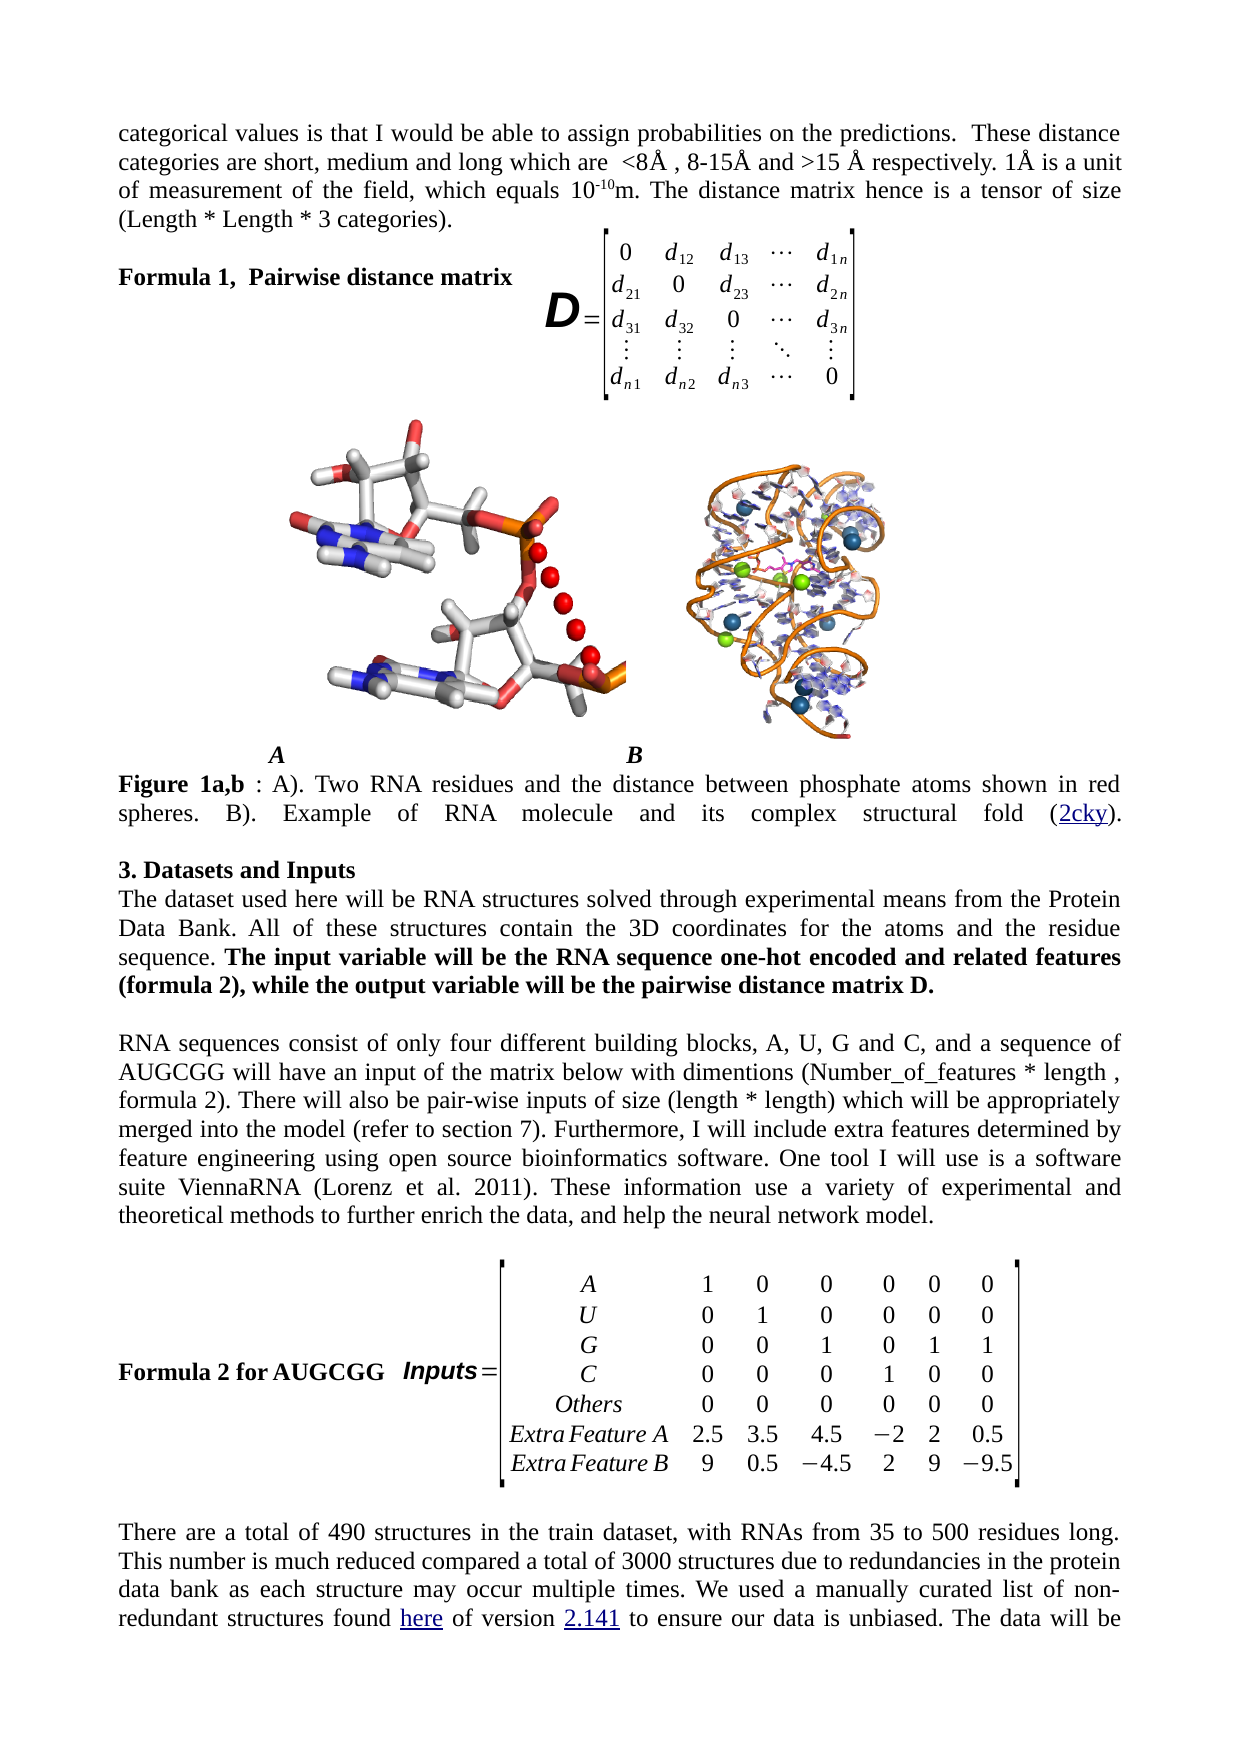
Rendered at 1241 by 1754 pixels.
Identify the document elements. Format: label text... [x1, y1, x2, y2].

text A [269, 741, 626, 769]
text Formula 1, Pairwise distance matrix [118, 262, 604, 291]
text Formula 2 for AUGCGG [118, 1258, 1122, 1488]
text Formula 1, Pairwise distance matrix [854, 262, 1122, 291]
text RNA sequences consist of only four different building blocks, A, U, G and C, and a sequence of AUGCGG will have an input of the matrix below with dimentions (Number_of_features * length , formula 2). There will also be pair-wise inputs of size (length * length) which will be appropriately merged into the model (refer to section 7). Furthermore, I will include extra features determined by feature engineering using open source bioinformatics software. One tool I will use is a software suite ViennaRNA (Lorenz et al. 2011). These information use a variety of experimental and theoretical methods to further enrich the data, and help the neural network model. [118, 1028, 1122, 1229]
text categorical values is that I would be able to assign probabilities on the predictions. These distance categories are short, medium and long which are <8Å , 8-15Å and >15 Å respectively. 1Å is a unit of measurement of the field, which equals 10-10m. The distance matrix hence is a tensor of size (Length * Length * 3 categories). [118, 118, 1122, 233]
text B [626, 741, 971, 769]
picture [268, 405, 972, 741]
text 3. Datasets and Inputs [118, 855, 1122, 884]
text The dataset used here will be RNA structures solved through experimental means from the Protein Data Bank. All of these structures contain the 3D coordinates for the atoms and the residue sequence. The input variable will be the RNA sequence one-hot encoded and related features (formula 2), while the output variable will be the pairwise distance matrix D. [118, 884, 1122, 999]
text There are a total of 490 structures in the train dataset, with RNAs from 35 to 500 residues long. This number is much reduced compared a total of 3000 structures due to redundancies in the protein data bank as each structure may occur multiple times. We used a manually curated list of non-redundant structures found here of version 2.141 to ensure our data is unbiased. The data will be [118, 1517, 1122, 1632]
text Formula 1, Pairwise distance matrix [605, 262, 853, 291]
text Figure 1a,b : A). Two RNA residues and the distance between phosphate atoms shown in red spheres. B). Example of RNA molecule and its complex structural fold (2cky). [118, 406, 1122, 855]
